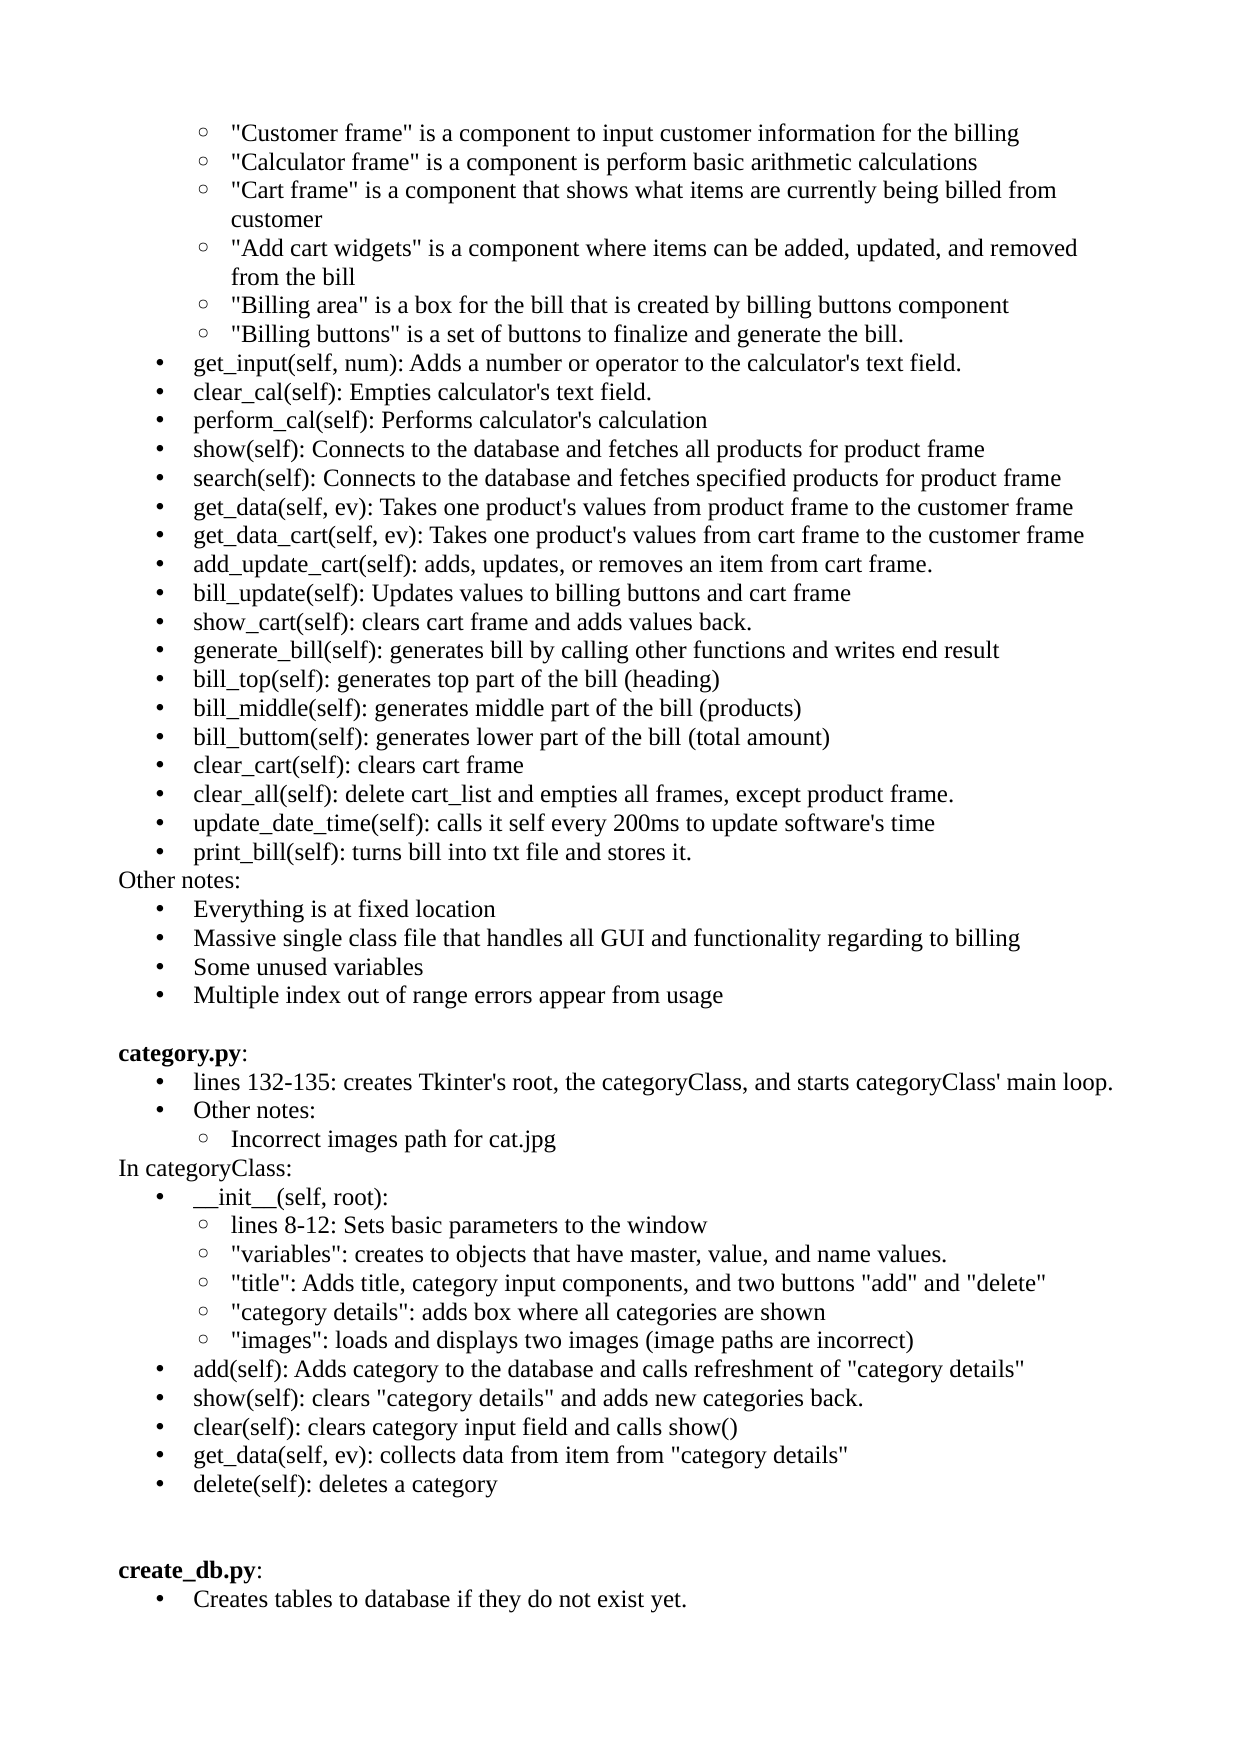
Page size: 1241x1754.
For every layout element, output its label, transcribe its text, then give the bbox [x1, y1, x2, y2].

list perform_cal(self): Performs calculator's calculation [156, 406, 1122, 434]
list Other notes: [156, 1096, 1122, 1124]
text In categoryClass: [118, 1153, 1122, 1182]
list delete(self): deletes a category [156, 1469, 1122, 1498]
list "Billing area" is a box for the bill that is created by billing buttons component [193, 291, 1122, 319]
list "category details": adds box where all categories are shown [193, 1297, 1122, 1326]
list get_data(self, ev): Takes one product's values from product frame to the customer frame [156, 492, 1122, 521]
list Some unused variables [156, 952, 1122, 981]
list get_data_cart(self, ev): Takes one product's values from cart frame to the customer frame [156, 521, 1122, 549]
list lines 8-12: Sets basic parameters to the window [193, 1211, 1122, 1239]
list search(self): Connects to the database and fetches specified products for product frame [156, 463, 1122, 492]
text create_db.py: [118, 1556, 1122, 1584]
list "Calculator frame" is a component is perform basic arithmetic calculations [193, 147, 1122, 176]
list clear(self): clears category input field and calls show() [156, 1412, 1122, 1441]
list "Customer frame" is a component to input customer information for the billing [193, 118, 1122, 147]
list "Cart frame" is a component that shows what items are currently being billed from customer [193, 176, 1122, 233]
list show_cart(self): clears cart frame and adds values back. [156, 607, 1122, 636]
list update_date_time(self): calls it self every 200ms to update software's time [156, 808, 1122, 837]
list "title": Adds title, category input components, and two buttons "add" and "delete" [193, 1268, 1122, 1297]
list lines 132-135: creates Tkinter's root, the categoryClass, and starts categoryClass' main loop. [156, 1067, 1122, 1096]
list Massive single class file that handles all GUI and functionality regarding to billing [156, 923, 1122, 952]
list bill_buttom(self): generates lower part of the bill (total amount) [156, 722, 1122, 751]
list Incorrect images path for cat.jpg [193, 1124, 1122, 1153]
list clear_cart(self): clears cart frame [156, 751, 1122, 779]
list generate_bill(self): generates bill by calling other functions and writes end result [156, 636, 1122, 664]
list bill_update(self): Updates values to billing buttons and cart frame [156, 578, 1122, 607]
list show(self): Connects to the database and fetches all products for product frame [156, 434, 1122, 463]
list print_bill(self): turns bill into txt file and stores it. [156, 837, 1122, 866]
list get_data(self, ev): collects data from item from "category details" [156, 1441, 1122, 1469]
list "Add cart widgets" is a component where items can be added, updated, and removed from the bill [193, 233, 1122, 291]
text category.py: [118, 1038, 1122, 1067]
list show(self): clears "category details" and adds new categories back. [156, 1383, 1122, 1412]
list "images": loads and displays two images (image paths are incorrect) [193, 1326, 1122, 1354]
text Other notes: [118, 866, 1122, 894]
list Creates tables to database if they do not exist yet. [156, 1584, 1122, 1613]
list "variables": creates to objects that have master, value, and name values. [193, 1239, 1122, 1268]
list clear_cal(self): Empties calculator's text field. [156, 377, 1122, 406]
list bill_middle(self): generates middle part of the bill (products) [156, 693, 1122, 722]
list clear_all(self): delete cart_list and empties all frames, except product frame. [156, 779, 1122, 808]
list bill_top(self): generates top part of the bill (heading) [156, 664, 1122, 693]
list Multiple index out of range errors appear from usage [156, 981, 1122, 1009]
list add_update_cart(self): adds, updates, or removes an item from cart frame. [156, 549, 1122, 578]
list get_input(self, num): Adds a number or operator to the calculator's text field. [156, 348, 1122, 377]
list Everything is at fixed location [156, 894, 1122, 923]
list __init__(self, root): [156, 1182, 1122, 1211]
list "Billing buttons" is a set of buttons to finalize and generate the bill. [193, 319, 1122, 348]
list add(self): Adds category to the database and calls refreshment of "category details" [156, 1354, 1122, 1383]
